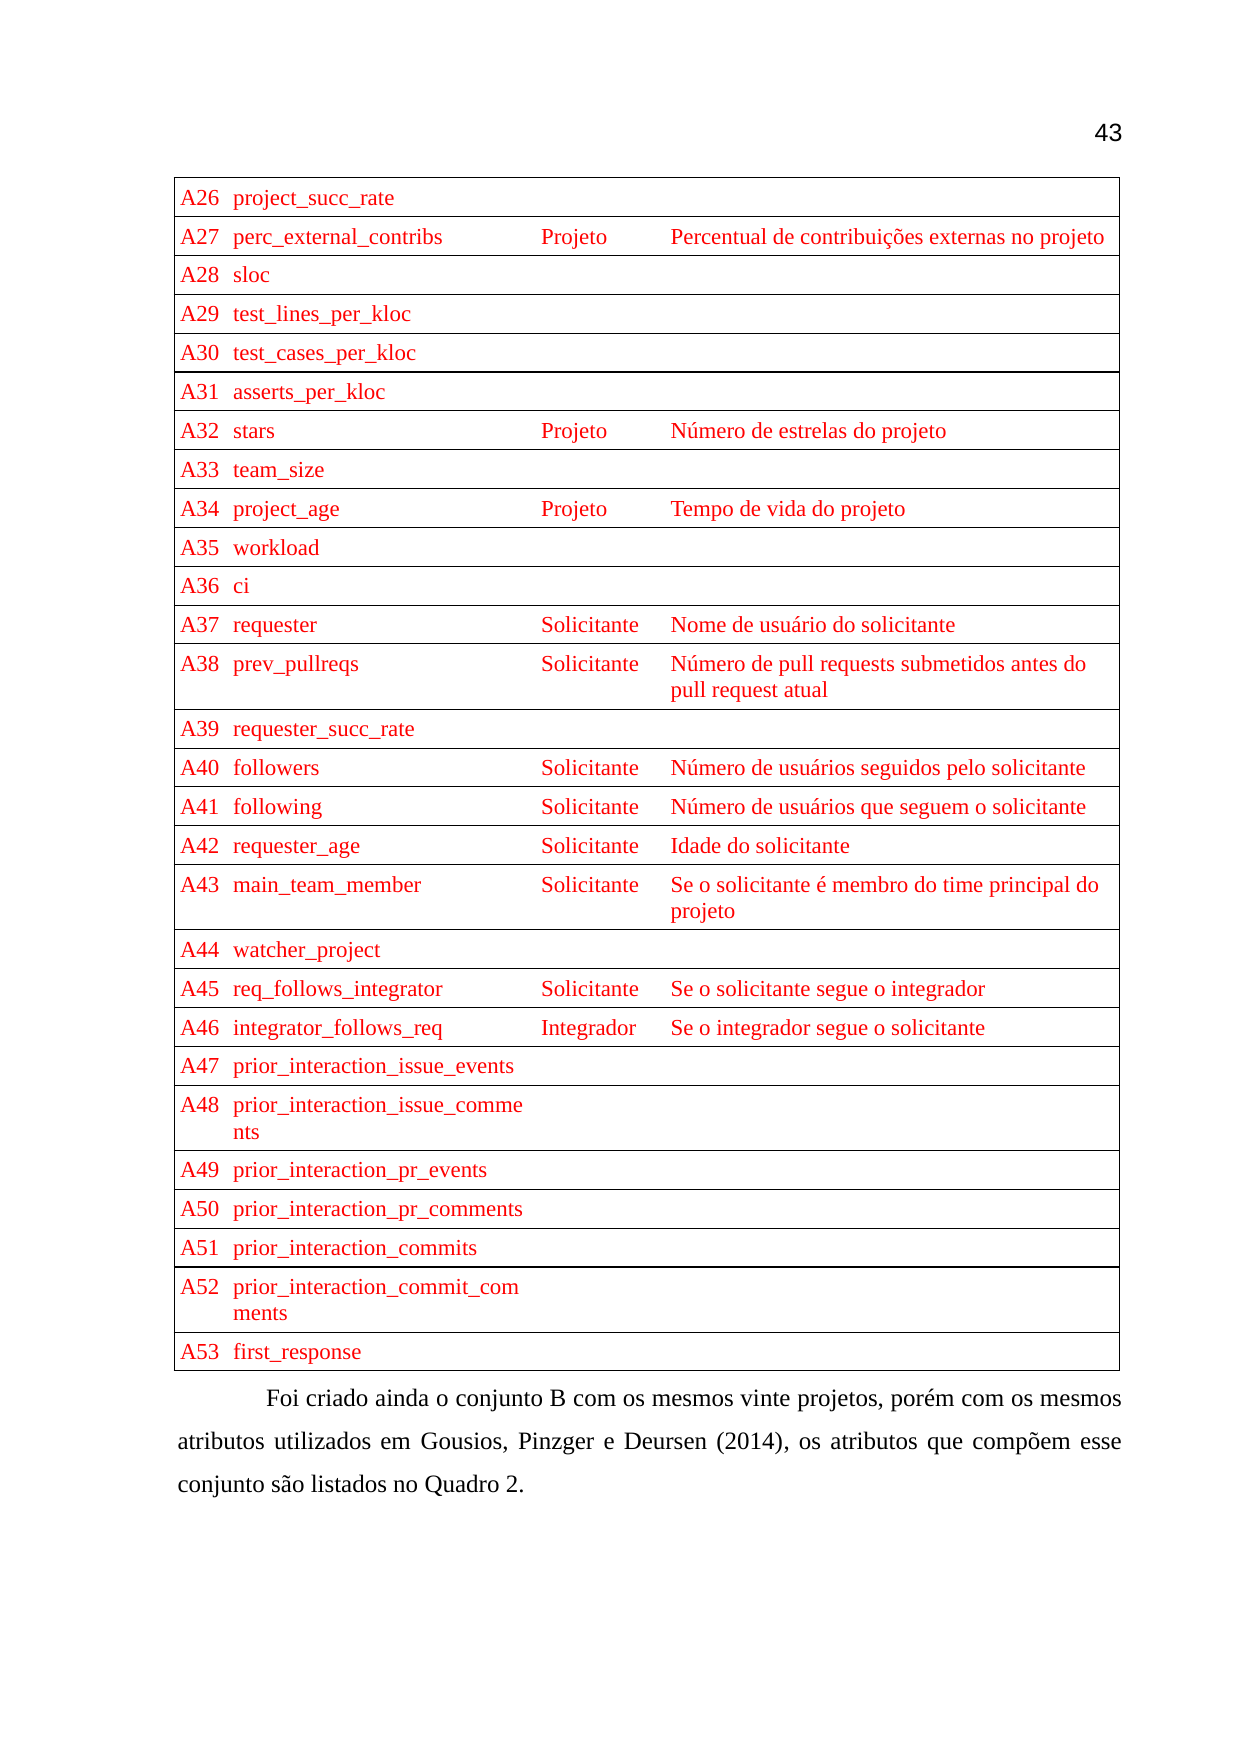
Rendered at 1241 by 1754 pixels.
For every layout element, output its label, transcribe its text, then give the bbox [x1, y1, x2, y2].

table_cell Número de usuários seguidos pelo solicitante [665, 749, 1119, 786]
table_cell A42 [175, 826, 227, 864]
table_cell [665, 1047, 1119, 1084]
table_cell Solicitante [535, 787, 665, 825]
text Foi criado ainda o conjunto B com os mesmos vinte projetos, porém com os mesmos atributos utilizados em Gousios, Pinzger e Deursen (2014), os atributos que compõem esse conjunto são listados no Quadro 2. [177, 1383, 1122, 1498]
table_cell prev_pullreqs [227, 644, 535, 708]
table_cell [535, 334, 665, 371]
table_cell [665, 1268, 1119, 1332]
table_cell sloc [227, 256, 535, 294]
table_cell followers [227, 749, 535, 786]
table_cell A41 [175, 787, 227, 825]
table_cell [665, 295, 1119, 332]
table_cell A38 [175, 644, 227, 708]
table_cell [535, 528, 665, 566]
table_cell prior_interaction_commit_comments [227, 1268, 535, 1332]
table_cell Projeto [535, 217, 665, 255]
table_cell A32 [175, 411, 227, 449]
table_cell A50 [175, 1190, 227, 1227]
table_cell test_cases_per_kloc [227, 334, 535, 371]
table_cell Número de usuários que seguem o solicitante [665, 787, 1119, 825]
table_cell Solicitante [535, 865, 665, 929]
table_cell [535, 1190, 665, 1227]
table_cell A27 [175, 217, 227, 255]
table_cell perc_external_contribs [227, 217, 535, 255]
table_cell A35 [175, 528, 227, 566]
table_cell [535, 1086, 665, 1150]
table_cell A43 [175, 865, 227, 929]
table_cell A48 [175, 1086, 227, 1150]
table_cell A30 [175, 334, 227, 371]
table_cell project_succ_rate [227, 178, 535, 216]
table_cell [535, 1333, 665, 1370]
table_cell A49 [175, 1151, 227, 1189]
table_cell [665, 256, 1119, 294]
table_cell A44 [175, 930, 227, 968]
table_cell A29 [175, 295, 227, 332]
table_cell workload [227, 528, 535, 566]
table_cell A33 [175, 450, 227, 488]
table_cell A26 [175, 178, 227, 216]
table_cell Nome de usuário do solicitante [665, 606, 1119, 643]
table_cell Projeto [535, 411, 665, 449]
table_cell Solicitante [535, 606, 665, 643]
table_cell [535, 710, 665, 747]
table_cell [665, 373, 1119, 410]
table_cell stars [227, 411, 535, 449]
table_cell [665, 1190, 1119, 1227]
table_cell requester_succ_rate [227, 710, 535, 747]
table_cell [535, 1151, 665, 1189]
table_cell prior_interaction_pr_comments [227, 1190, 535, 1227]
table_cell [665, 528, 1119, 566]
table_cell Número de pull requests submetidos antes do pull request atual [665, 644, 1119, 708]
table_cell A28 [175, 256, 227, 294]
table_cell A31 [175, 373, 227, 410]
table_cell [665, 1151, 1119, 1189]
table_cell prior_interaction_pr_events [227, 1151, 535, 1189]
table_cell [535, 295, 665, 332]
table_cell [535, 178, 665, 216]
table_cell [535, 567, 665, 604]
table_cell asserts_per_kloc [227, 373, 535, 410]
table_cell [535, 1047, 665, 1084]
table_cell [665, 930, 1119, 968]
table_cell [535, 373, 665, 410]
table_cell ci [227, 567, 535, 604]
table_cell A36 [175, 567, 227, 604]
table_cell Tempo de vida do projeto [665, 489, 1119, 527]
table_cell A40 [175, 749, 227, 786]
table_cell A52 [175, 1268, 227, 1332]
table_cell A51 [175, 1229, 227, 1266]
table_cell [535, 256, 665, 294]
table_cell Se o integrador segue o solicitante [665, 1008, 1119, 1046]
table_cell A46 [175, 1008, 227, 1046]
table_cell Se o solicitante segue o integrador [665, 969, 1119, 1007]
table_cell project_age [227, 489, 535, 527]
table_cell Percentual de contribuições externas no projeto [665, 217, 1119, 255]
table_cell A47 [175, 1047, 227, 1084]
table_cell req_follows_integrator [227, 969, 535, 1007]
table_cell prior_interaction_issue_comments [227, 1086, 535, 1150]
table_cell test_lines_per_kloc [227, 295, 535, 332]
table_cell Solicitante [535, 826, 665, 864]
table_cell [665, 1229, 1119, 1266]
table_cell prior_interaction_issue_events [227, 1047, 535, 1084]
table_cell [665, 1333, 1119, 1370]
table_cell Projeto [535, 489, 665, 527]
table_cell [665, 710, 1119, 747]
table_cell [665, 450, 1119, 488]
table_cell Solicitante [535, 749, 665, 786]
table_cell A37 [175, 606, 227, 643]
table_cell [535, 1229, 665, 1266]
table_cell requester [227, 606, 535, 643]
table_cell A39 [175, 710, 227, 747]
table_cell integrator_follows_req [227, 1008, 535, 1046]
table_cell [535, 930, 665, 968]
table_cell Idade do solicitante [665, 826, 1119, 864]
table_cell prior_interaction_commits [227, 1229, 535, 1266]
table_cell [665, 567, 1119, 604]
table_cell Solicitante [535, 969, 665, 1007]
table_cell team_size [227, 450, 535, 488]
table_cell [535, 450, 665, 488]
table_cell [665, 1086, 1119, 1150]
table_cell main_team_member [227, 865, 535, 929]
table_cell [665, 334, 1119, 371]
table_cell A53 [175, 1333, 227, 1370]
table_cell watcher_project [227, 930, 535, 968]
table_cell first_response [227, 1333, 535, 1370]
table_cell Se o solicitante é membro do time principal do projeto [665, 865, 1119, 929]
table_cell Integrador [535, 1008, 665, 1046]
table_cell following [227, 787, 535, 825]
table_cell requester_age [227, 826, 535, 864]
table_cell Solicitante [535, 644, 665, 708]
table_cell Número de estrelas do projeto [665, 411, 1119, 449]
table_cell A45 [175, 969, 227, 1007]
table_cell [665, 178, 1119, 216]
table_cell A34 [175, 489, 227, 527]
table_cell [535, 1268, 665, 1332]
